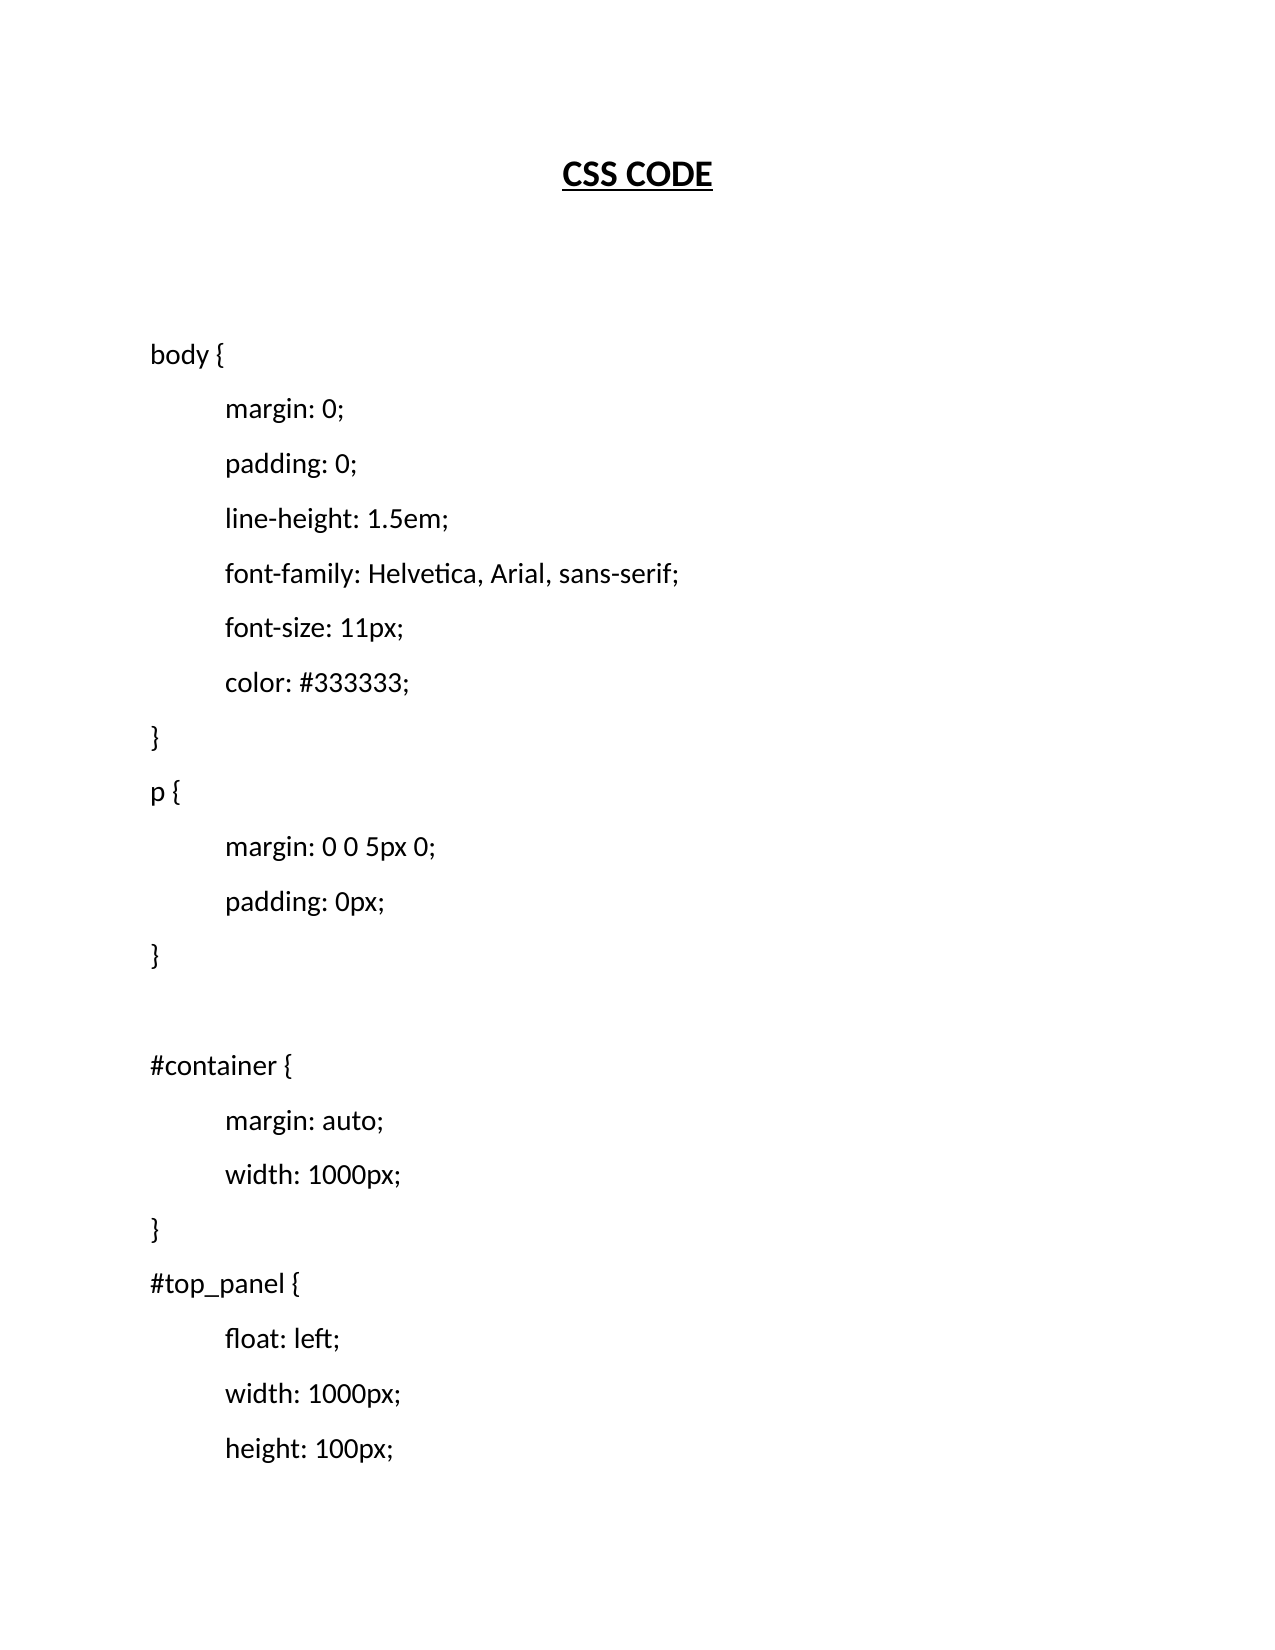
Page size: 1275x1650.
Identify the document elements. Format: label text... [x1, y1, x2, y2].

text p { [150, 773, 1125, 809]
text color: #333333; [150, 664, 1125, 700]
text } [150, 1211, 1125, 1247]
text margin: auto; [150, 1102, 1125, 1137]
text CSS CODE [150, 150, 1125, 196]
text padding: 0px; [150, 883, 1125, 918]
text font-family: Helvetica, Arial, sans-serif; [150, 555, 1125, 590]
text } [150, 719, 1125, 754]
text padding: 0; [150, 445, 1125, 481]
text #top_panel { [150, 1266, 1125, 1301]
text line-height: 1.5em; [150, 500, 1125, 536]
text margin: 0 0 5px 0; [150, 828, 1125, 864]
text height: 100px; [150, 1430, 1125, 1465]
text } [150, 937, 1125, 973]
text width: 1000px; [150, 1156, 1125, 1192]
text float: left; [150, 1320, 1125, 1356]
text margin: 0; [150, 391, 1125, 426]
text font-size: 11px; [150, 609, 1125, 645]
text body { [150, 336, 1125, 372]
text #container { [150, 1047, 1125, 1082]
text width: 1000px; [150, 1375, 1125, 1411]
